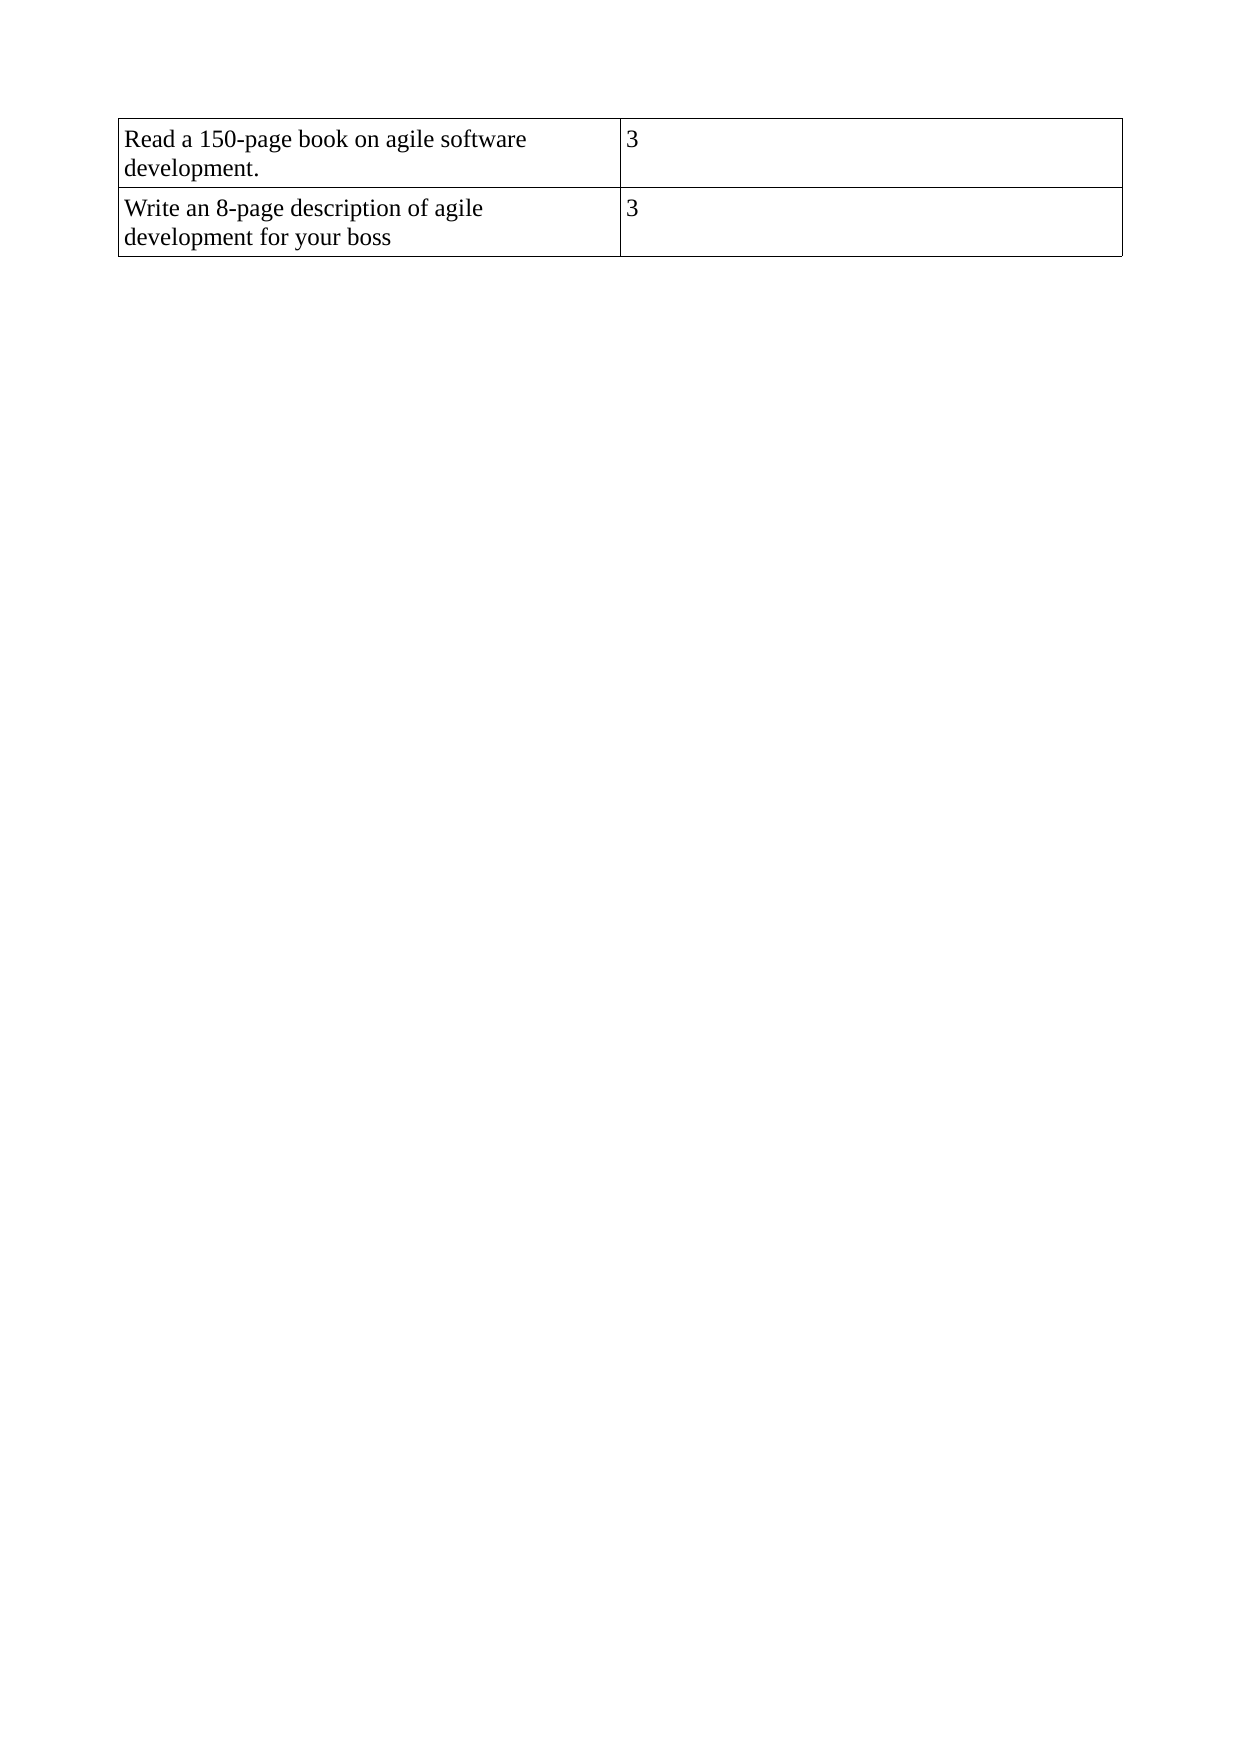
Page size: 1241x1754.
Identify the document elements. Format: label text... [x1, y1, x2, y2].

table_cell 3 [621, 188, 1122, 256]
table_cell Read a 150-page book on agile software development. [119, 119, 620, 187]
table_cell Write an 8-page description of agile development for your boss [119, 188, 620, 256]
table_cell 3 [621, 119, 1122, 187]
